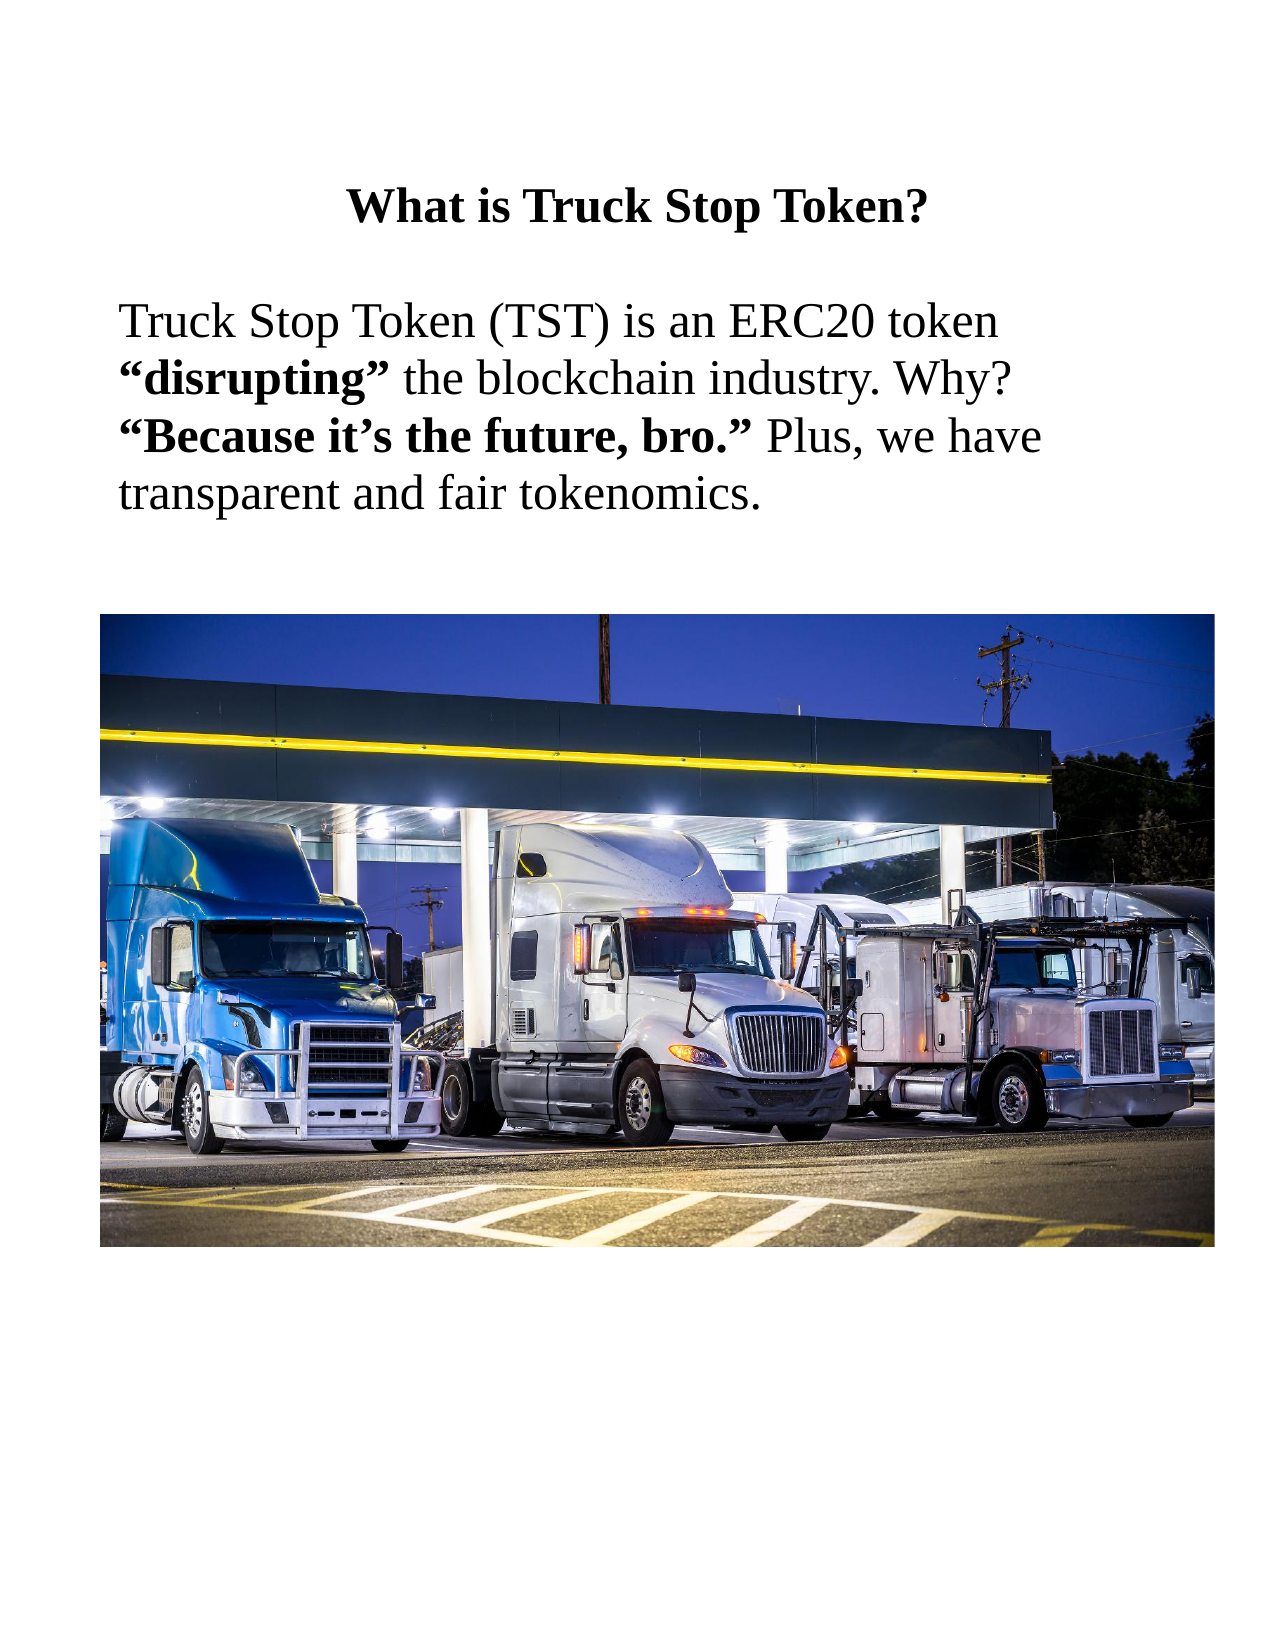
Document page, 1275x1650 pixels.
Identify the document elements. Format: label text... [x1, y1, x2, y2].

text What is Truck Stop Token? [118, 176, 1157, 233]
picture [100, 614, 1215, 1247]
text Truck Stop Token (TST) is an ERC20 token “disrupting” the blockchain industry. Why? “Because it’s the future, bro.” Plus, we have transparent and fair tokenomics. [118, 291, 1157, 521]
